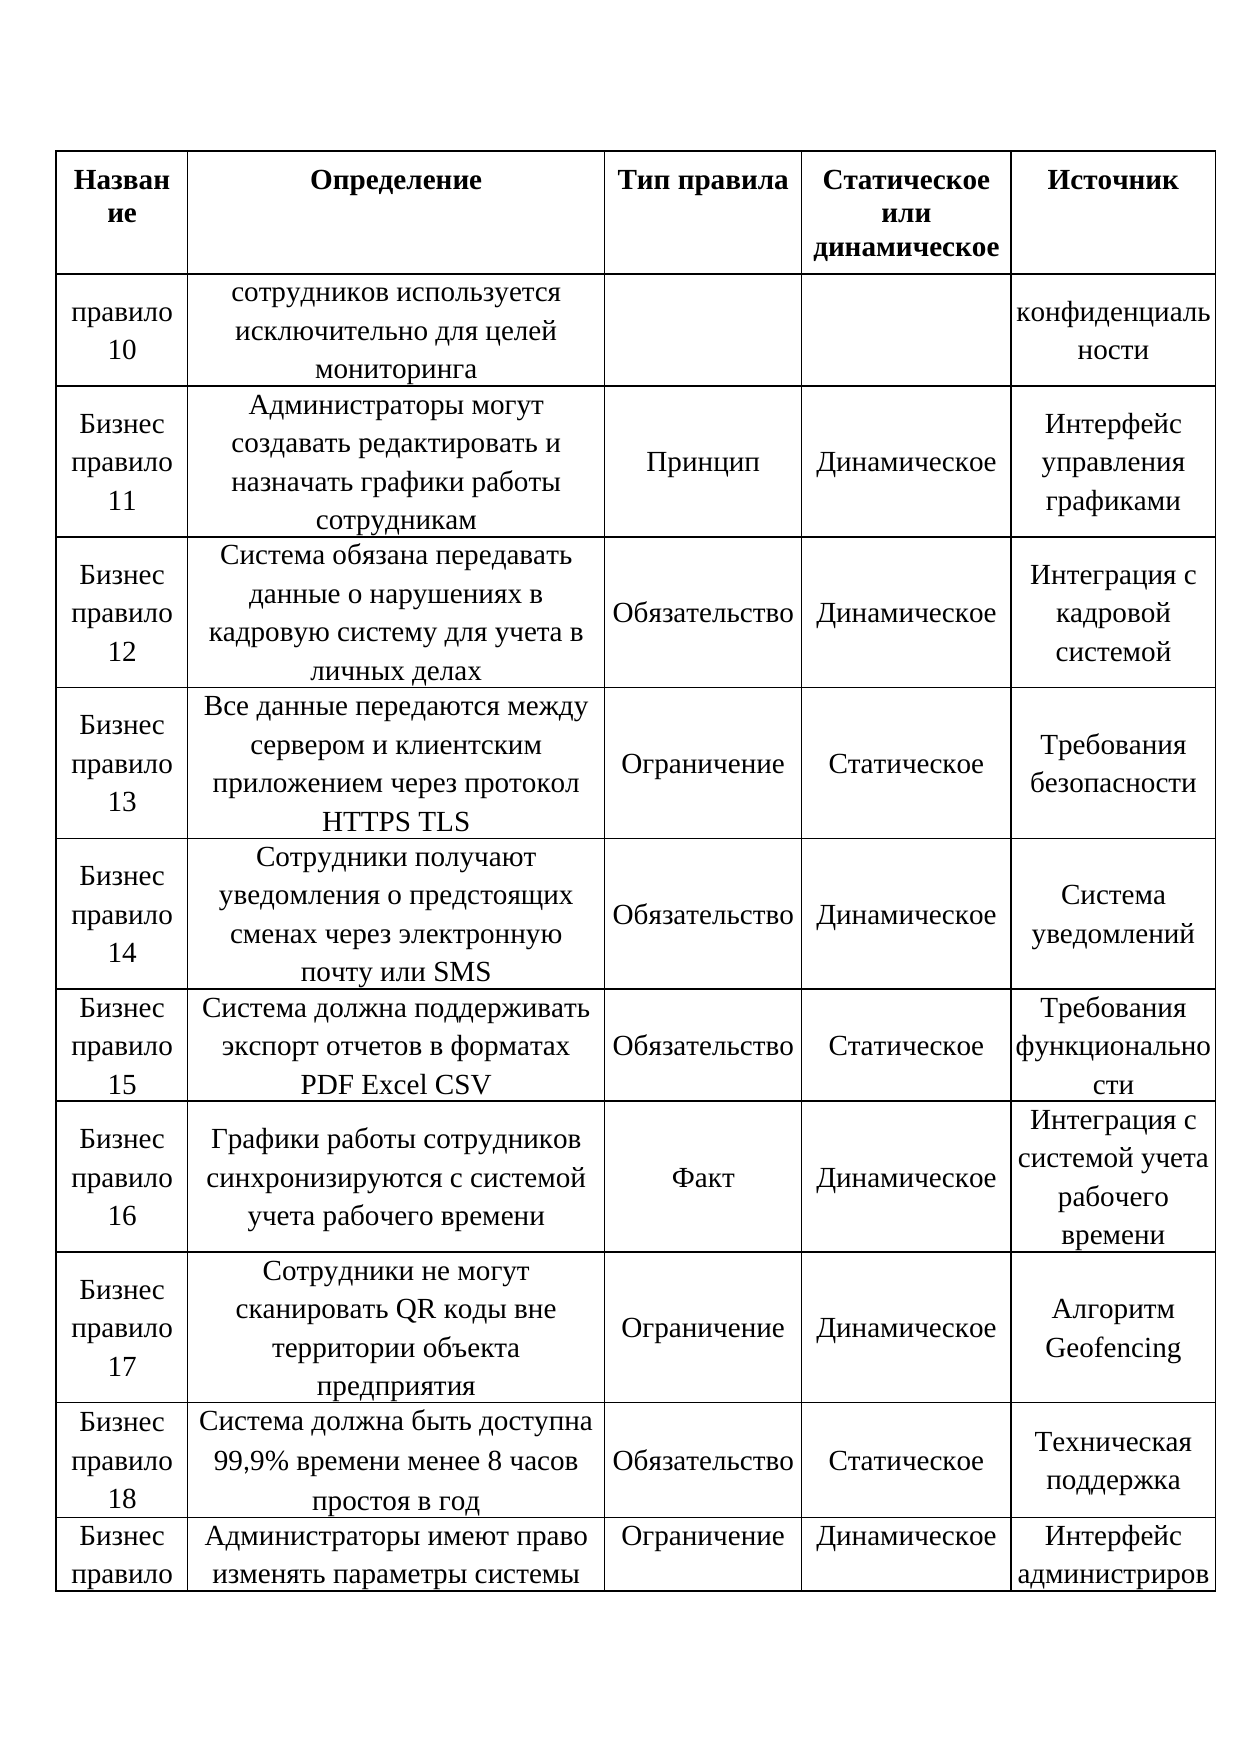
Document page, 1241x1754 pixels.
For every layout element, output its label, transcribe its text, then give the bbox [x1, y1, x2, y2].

table_cell правило 10 [57, 275, 187, 385]
table_cell Бизнес правило 18 [57, 1403, 187, 1516]
table_cell Динамическое [802, 538, 1010, 687]
table_cell Динамическое [802, 839, 1010, 988]
table_cell [802, 275, 1010, 385]
table_cell Ограничение [605, 688, 801, 837]
table_cell Бизнес правило 17 [57, 1253, 187, 1402]
table_cell Графики работы сотрудников синхронизируются с системой учета рабочего времени [188, 1102, 604, 1251]
table_header Статическое или динамическое [802, 152, 1010, 273]
table_header Тип правила [605, 152, 801, 273]
table_cell Техническая поддержка [1012, 1403, 1215, 1516]
table_cell Система должна поддерживать экспорт отчетов в форматах PDF Excel CSV [188, 990, 604, 1100]
table_cell Система должна быть доступна 99,9% времени менее 8 часов простоя в год [188, 1403, 604, 1516]
table_cell Система обязана передавать данные о нарушениях в кадровую систему для учета в личных делах [188, 538, 604, 687]
table_cell Интеграция с кадровой системой [1012, 538, 1215, 687]
table_cell Бизнес правило 16 [57, 1102, 187, 1251]
table_cell Бизнес правило 13 [57, 688, 187, 837]
table_cell Обязательство [605, 990, 801, 1100]
table_cell Бизнес правило 12 [57, 538, 187, 687]
table_cell Ограничение [605, 1518, 801, 1590]
table_header Определение [188, 152, 604, 273]
table_cell Обязательство [605, 839, 801, 988]
table_cell Ограничение [605, 1253, 801, 1402]
table_cell Статическое [802, 1403, 1010, 1516]
table_cell Интеграция с системой учета рабочего времени [1012, 1102, 1215, 1251]
table_cell Сотрудники не могут сканировать QR коды вне территории объекта предприятия [188, 1253, 604, 1402]
table_cell Динамическое [802, 1253, 1010, 1402]
table_cell конфиденциальности [1012, 275, 1215, 385]
table_cell [605, 275, 801, 385]
table_cell Все данные передаются между сервером и клиентским приложением через протокол HTTPS TLS [188, 688, 604, 837]
table_cell Интерфейс администриров [1012, 1518, 1215, 1590]
table_cell Статическое [802, 688, 1010, 837]
table_cell Факт [605, 1102, 801, 1251]
table_cell Бизнес правило 15 [57, 990, 187, 1100]
table_cell Бизнес правило 11 [57, 387, 187, 536]
table_cell Динамическое [802, 387, 1010, 536]
table_cell Требования функциональности [1012, 990, 1215, 1100]
table_cell сотрудников используется исключительно для целей мониторинга [188, 275, 604, 385]
table_cell Сотрудники получают уведомления о предстоящих сменах через электронную почту или SMS [188, 839, 604, 988]
table_cell Требования безопасности [1012, 688, 1215, 837]
table_cell Динамическое [802, 1102, 1010, 1251]
table_cell Принцип [605, 387, 801, 536]
table_cell Бизнес правило 14 [57, 839, 187, 988]
table_header Название [57, 152, 187, 273]
table_cell Администраторы могут создавать редактировать и назначать графики работы сотрудникам [188, 387, 604, 536]
table_cell Интерфейс управления графиками [1012, 387, 1215, 536]
table_cell Алгоритм Geofencing [1012, 1253, 1215, 1402]
table_cell Обязательство [605, 1403, 801, 1516]
table_cell Динамическое [802, 1518, 1010, 1590]
table_cell Бизнес правило [57, 1518, 187, 1590]
table_cell Администраторы имеют право изменять параметры системы [188, 1518, 604, 1590]
table_cell Система уведомлений [1012, 839, 1215, 988]
table_cell Статическое [802, 990, 1010, 1100]
table_cell Обязательство [605, 538, 801, 687]
table_header Источник [1012, 152, 1215, 273]
